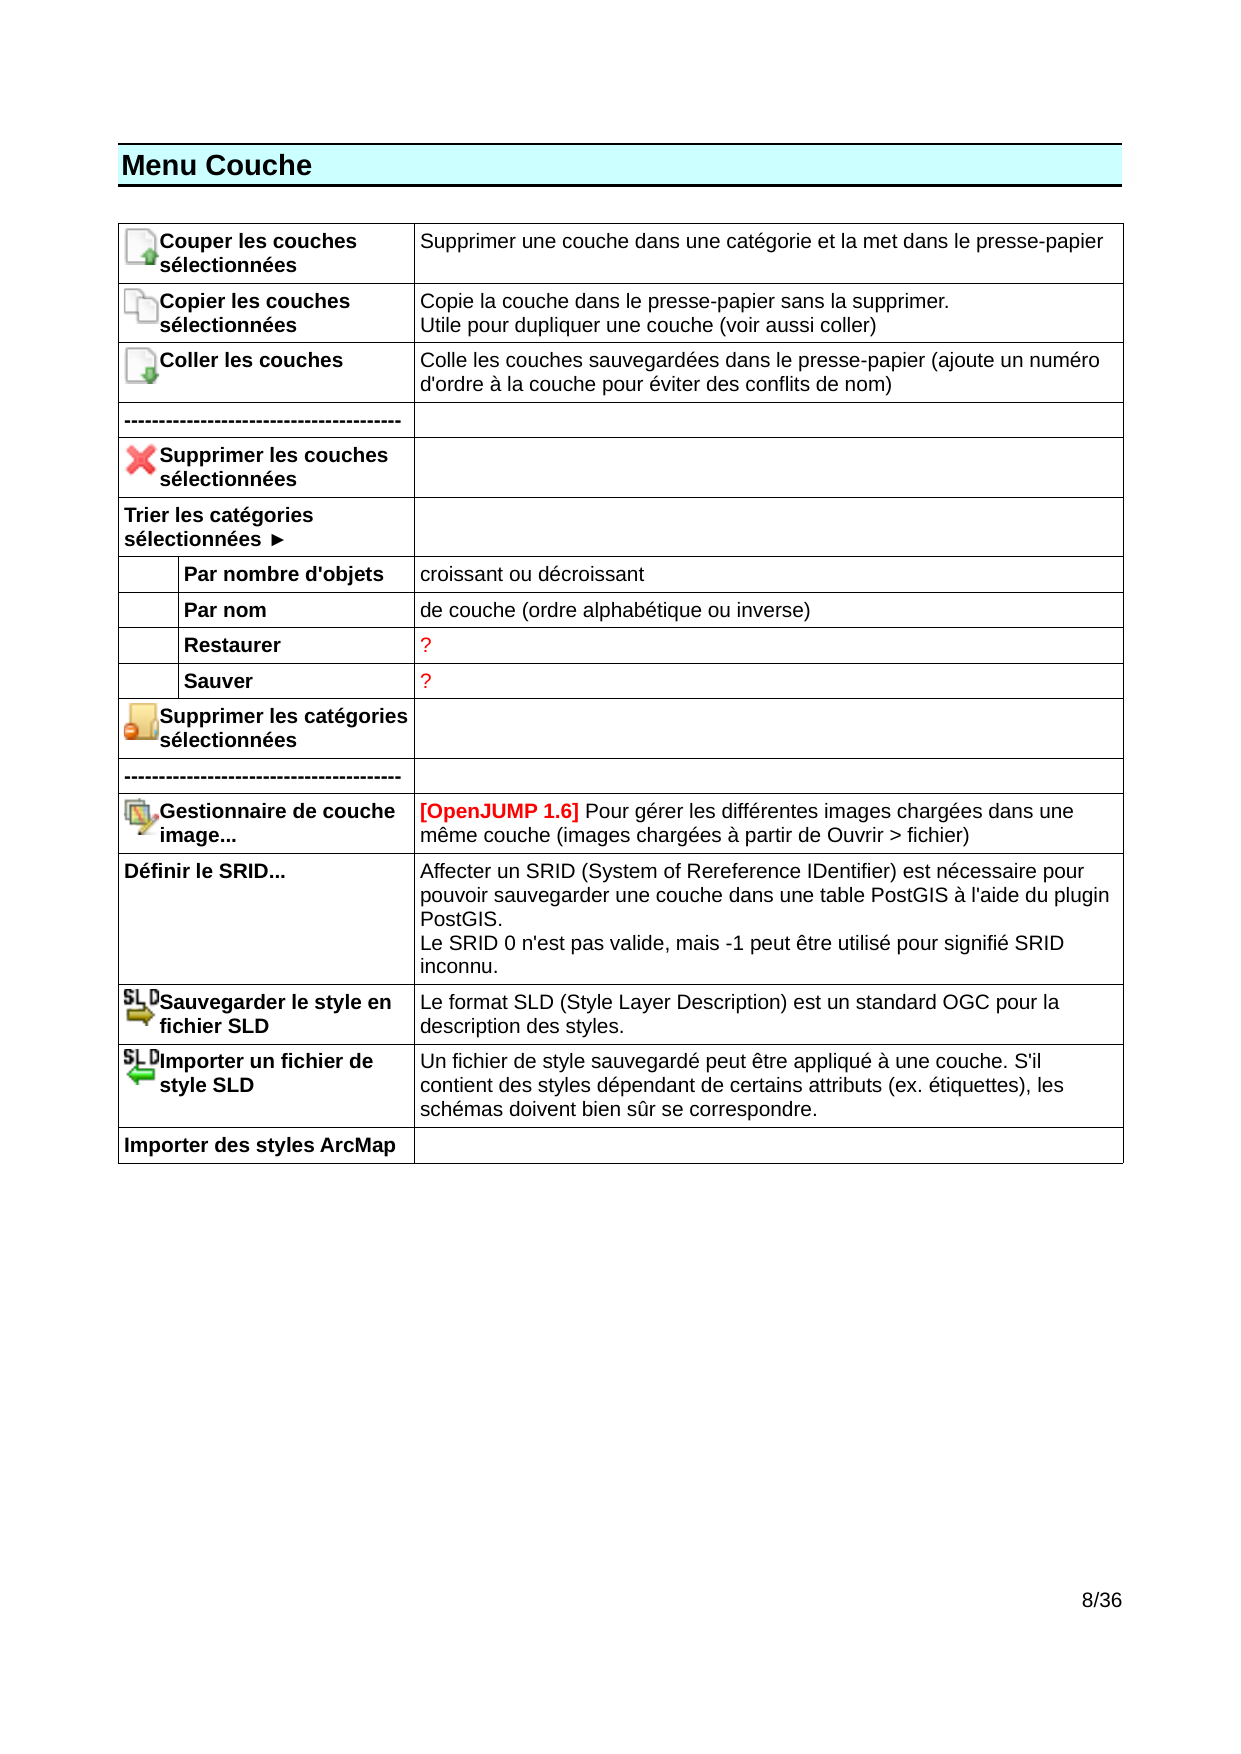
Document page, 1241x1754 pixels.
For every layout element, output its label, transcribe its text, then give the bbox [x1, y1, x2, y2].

table_cell [119, 628, 178, 663]
table_cell Coller les couches [119, 343, 414, 402]
table_cell Importer un fichier de style SLD [119, 1045, 414, 1127]
table_cell [415, 498, 1123, 556]
table_cell [415, 759, 1123, 793]
table_cell de couche (ordre alphabétique ou inverse) [415, 593, 1123, 627]
picture [123, 703, 160, 740]
picture [123, 347, 160, 384]
picture [123, 798, 160, 835]
table_cell Sauvegarder le style en fichier SLD [119, 985, 414, 1043]
table_cell [415, 699, 1123, 758]
table_cell [119, 593, 178, 627]
table_cell [415, 438, 1123, 497]
table_cell Colle les couches sauvegardées dans le presse-papier (ajoute un numéro d'ordre à la couche pour éviter des conflits de nom) [415, 343, 1123, 402]
picture [123, 288, 160, 324]
table_cell Copie la couche dans le presse-papier sans la supprimer. Utile pour dupliquer une couche (voir aussi coller) [415, 284, 1123, 342]
table_cell Par nombre d'objets [179, 557, 414, 592]
picture [123, 228, 160, 265]
picture [123, 1049, 160, 1085]
table_cell [415, 1128, 1123, 1162]
picture [123, 989, 160, 1026]
table_cell Définir le SRID... [119, 854, 414, 984]
table_cell [119, 557, 178, 592]
table_cell Importer des styles ArcMap [119, 1128, 414, 1162]
table_cell Supprimer les couches sélectionnées [119, 438, 414, 497]
table_cell ? [415, 664, 1123, 698]
table_cell ---------------------------------------- [119, 403, 414, 437]
table_cell Gestionnaire de couche image... [119, 794, 414, 853]
subtitle Menu Couche [118, 145, 1122, 184]
table_cell [119, 284, 414, 288]
table_cell Restaurer [179, 628, 414, 663]
table_cell Trier les catégories sélectionnées ► [119, 498, 414, 556]
table_cell Sauver [179, 664, 414, 698]
table_cell ? [415, 628, 1123, 663]
table_cell Par nom [179, 593, 414, 627]
table_cell ---------------------------------------- [119, 759, 414, 793]
table_cell Affecter un SRID (System of Rereference IDentifier) est nécessaire pour pouvoir sauvegarder une couche dans une table PostGIS à l'aide du plugin PostGIS. Le SRID 0 n'est pas valide, mais -1 peut être utilisé pour signifié SRID inconnu. [415, 854, 1123, 984]
table_cell Le format SLD (Style Layer Description) est un standard OGC pour la description des styles. [415, 985, 1123, 1043]
table_cell Supprimer les catégories sélectionnées [119, 699, 414, 758]
table_cell [119, 664, 178, 698]
table_cell croissant ou décroissant [415, 557, 1123, 592]
table_cell [OpenJUMP 1.6] Pour gérer les différentes images chargées dans une même couche (images chargées à partir de Ouvrir > fichier) [415, 794, 1123, 853]
table_header Supprimer une couche dans une catégorie et la met dans le presse-papier [415, 224, 1123, 283]
table_header Couper les couches sélectionnées [119, 224, 414, 283]
picture [123, 442, 160, 479]
table_cell [415, 403, 1123, 437]
table_cell Copier les couches sélectionnées [119, 289, 414, 342]
table_cell Un fichier de style sauvegardé peut être appliqué à une couche. S'il contient des styles dépendant de certains attributs (ex. étiquettes), les schémas doivent bien sûr se correspondre. [415, 1045, 1123, 1127]
